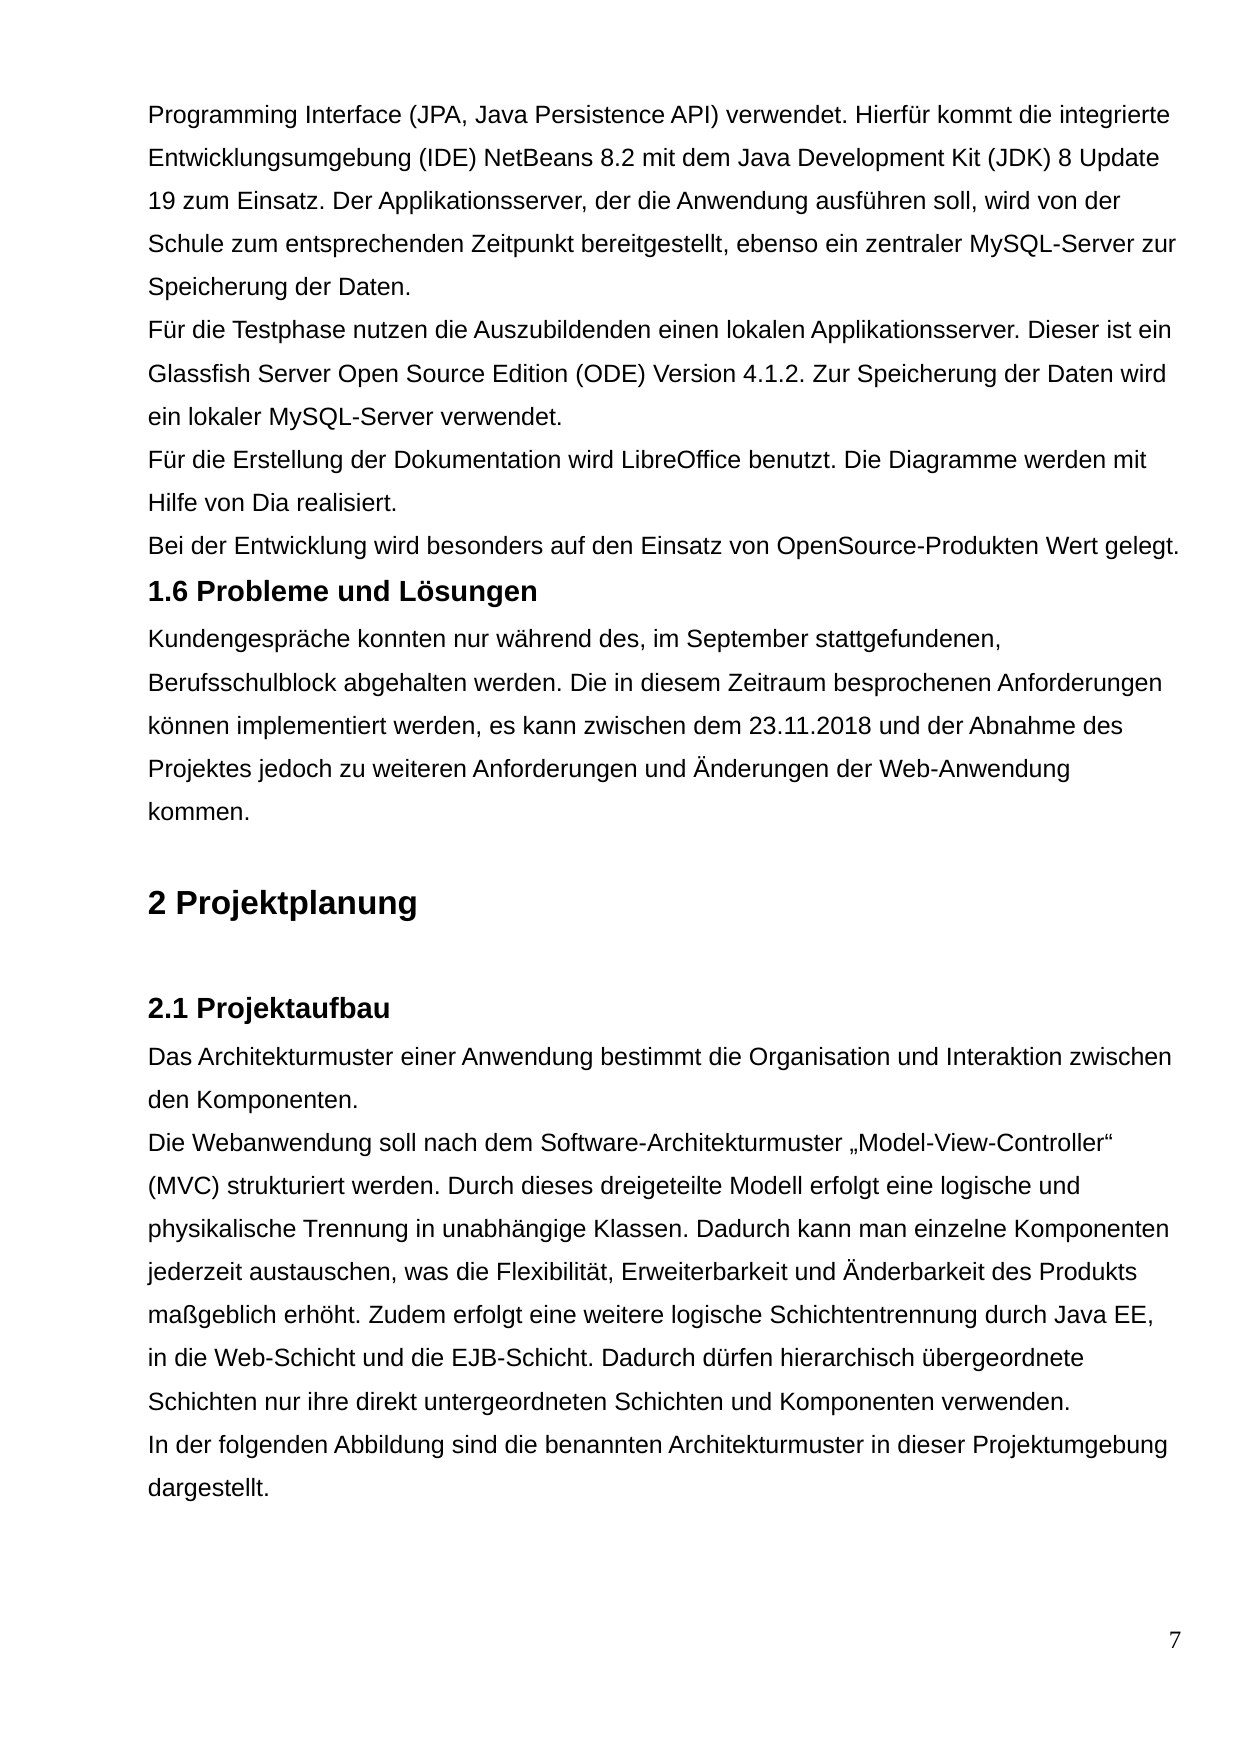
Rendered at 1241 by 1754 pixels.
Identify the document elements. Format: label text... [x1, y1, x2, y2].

text Programming Interface (JPA, Java Persistence API) verwendet. Hierfür kommt die integrierte Entwicklungsumgebung (IDE) NetBeans 8.2 mit dem Java Development Kit (JDK) 8 Update 19 zum Einsatz. Der Applikationsserver, der die Anwendung ausführen soll, wird von der Schule zum entsprechenden Zeitpunkt bereitgestellt, ebenso ein zentraler MySQL-Server zur Speicherung der Daten. [148, 100, 1181, 301]
text Die Webanwendung soll nach dem Software-Architekturmuster „Model-View-Controller“ (MVC) strukturiert werden. Durch dieses dreigeteilte Modell erfolgt eine logische und physikalische Trennung in unabhängige Klassen. Dadurch kann man einzelne Komponenten jederzeit austauschen, was die Flexibilität, Erweiterbarkeit und Änderbarkeit des Produkts maßgeblich erhöht. Zudem erfolgt eine weitere logische Schichtentrennung durch Java EE, in die Web-Schicht und die EJB-Schicht. Dadurch dürfen hierarchisch übergeordnete Schichten nur ihre direkt untergeordneten Schichten und Komponenten verwenden. [148, 1128, 1181, 1415]
text In der folgenden Abbildung sind die benannten Architekturmuster in dieser Projektumgebung dargestellt. [148, 1429, 1181, 1501]
text 2 Projektplanung [148, 883, 1181, 922]
text Für die Erstellung der Dokumentation wird LibreOffice benutzt. Die Diagramme werden mit Hilfe von Dia realisiert. Bei der Entwicklung wird besonders auf den Einsatz von OpenSource-Produkten Wert gelegt. [148, 445, 1181, 560]
text 1.6 Probleme und Lösungen [148, 574, 1181, 608]
text 2.1 Projektaufbau [148, 991, 1181, 1025]
text Das Architekturmuster einer Anwendung bestimmt die Organisation und Interaktion zwischen den Komponenten. [148, 1041, 1181, 1113]
text Für die Testphase nutzen die Auszubildenden einen lokalen Applikationsserver. Dieser ist ein Glassfish Server Open Source Edition (ODE) Version 4.1.2. Zur Speicherung der Daten wird ein lokaler MySQL-Server verwendet. [148, 315, 1181, 430]
text Kundengespräche konnten nur während des, im September stattgefundenen, Berufsschulblock abgehalten werden. Die in diesem Zeitraum besprochenen Anforderungen können implementiert werden, es kann zwischen dem 23.11.2018 und der Abnahme des Projektes jedoch zu weiteren Anforderungen und Änderungen der Web-Anwendung kommen. [148, 624, 1181, 826]
